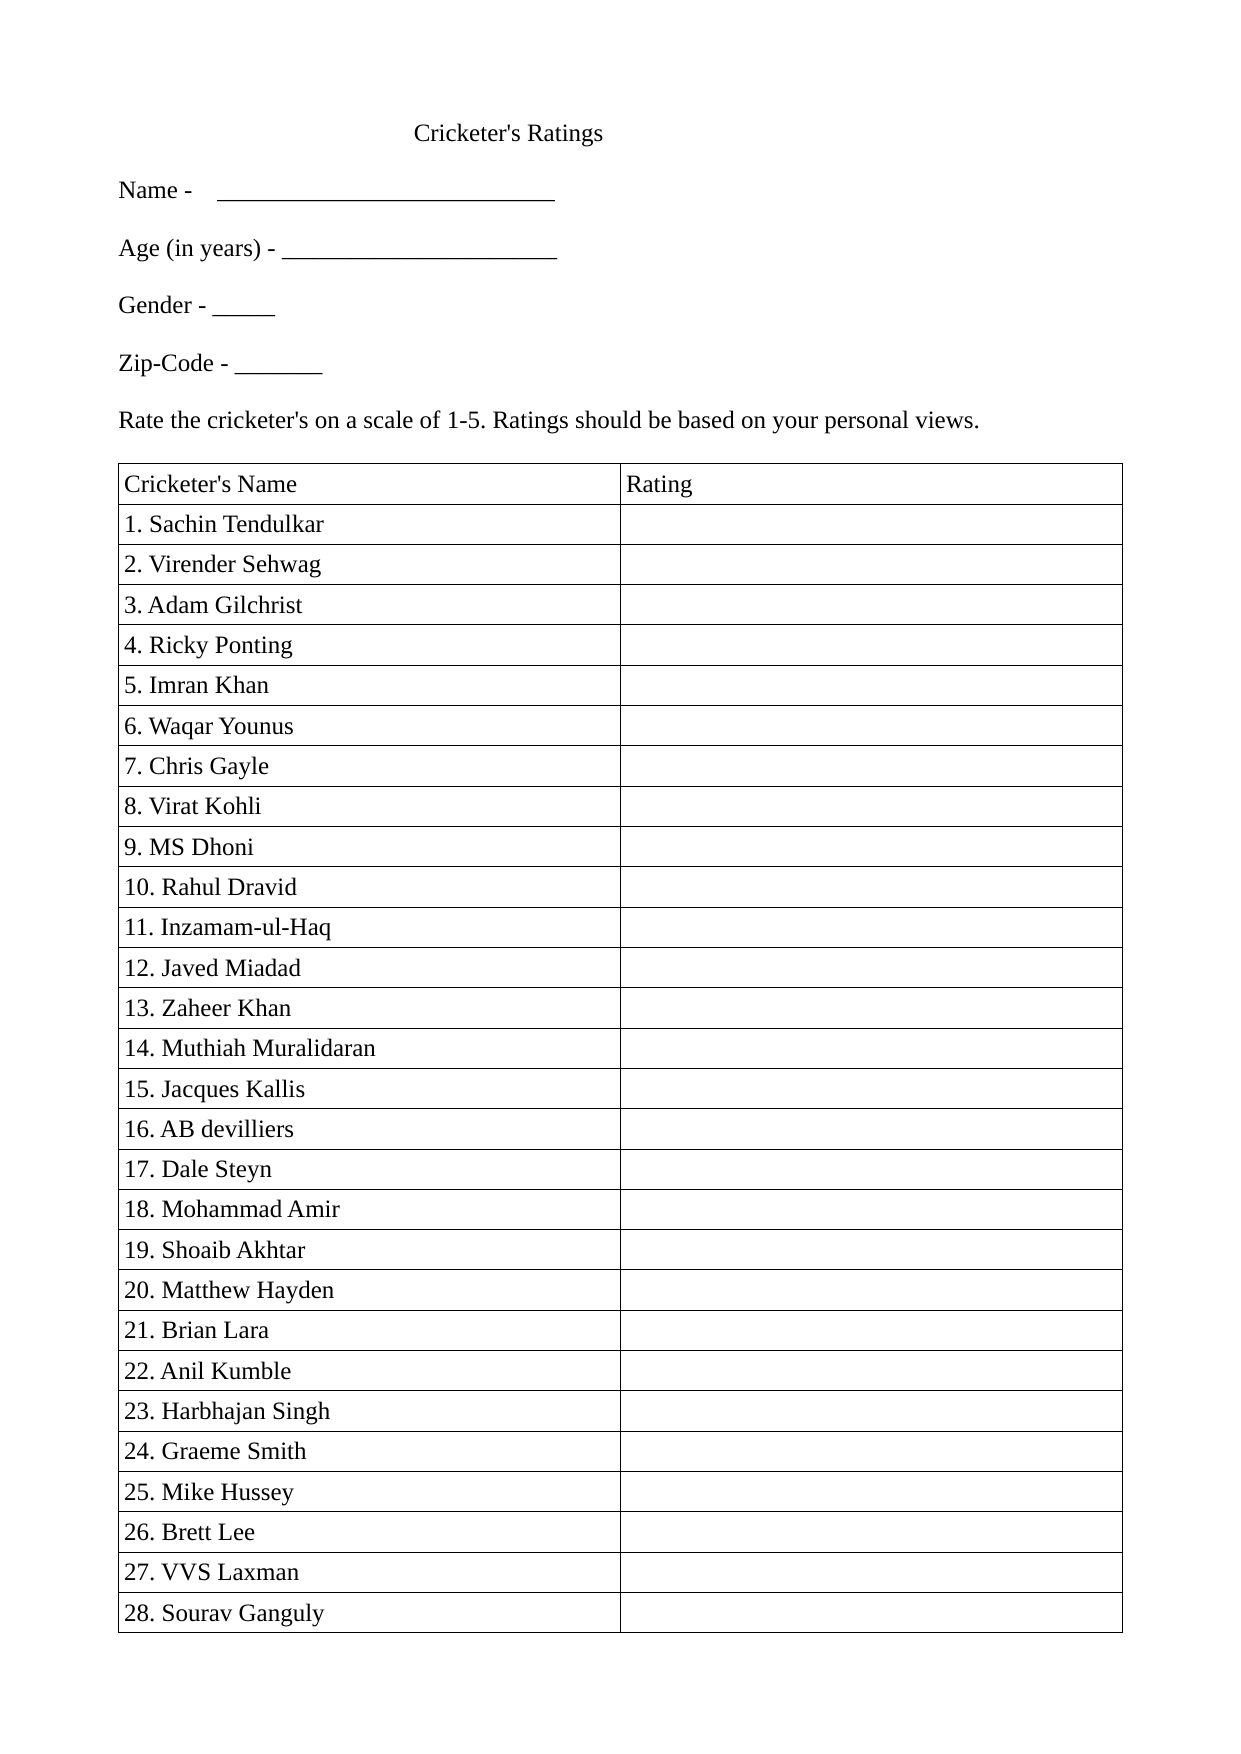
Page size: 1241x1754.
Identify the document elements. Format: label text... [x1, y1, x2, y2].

table_cell [621, 585, 1122, 624]
table_cell [621, 1553, 1122, 1592]
table_cell 2. Virender Sehwag [119, 545, 620, 584]
table_cell 19. Shoaib Akhtar [119, 1230, 620, 1269]
table_cell 5. Imran Khan [119, 666, 620, 705]
table_cell [621, 1109, 1122, 1148]
table_cell [621, 505, 1122, 544]
table_cell 16. AB devilliers [119, 1109, 620, 1148]
table_cell [621, 1150, 1122, 1189]
table_cell [621, 1351, 1122, 1390]
text Name - ___________________________ [118, 176, 1122, 204]
table_cell 21. Brian Lara [119, 1311, 620, 1350]
table_cell 25. Mike Hussey [119, 1472, 620, 1511]
table_cell 28. Sourav Ganguly [119, 1593, 620, 1632]
table_cell 8. Virat Kohli [119, 787, 620, 826]
table_cell 3. Adam Gilchrist [119, 585, 620, 624]
table_cell [621, 1432, 1122, 1471]
text Age (in years) - ______________________ [118, 233, 1122, 262]
table_cell [621, 706, 1122, 745]
table_cell [621, 827, 1122, 866]
table_cell [621, 787, 1122, 826]
table_cell [621, 1472, 1122, 1511]
table_cell 9. MS Dhoni [119, 827, 620, 866]
table_cell 7. Chris Gayle [119, 746, 620, 786]
table_cell 1. Sachin Tendulkar [119, 505, 620, 544]
table_cell 11. Inzamam-ul-Haq [119, 908, 620, 947]
table_cell 14. Muthiah Muralidaran [119, 1029, 620, 1068]
text Zip-Code - _______ [118, 348, 1122, 377]
text Cricketer's Ratings [118, 118, 1122, 147]
table_cell 24. Graeme Smith [119, 1432, 620, 1471]
table_cell 22. Anil Kumble [119, 1351, 620, 1390]
table_cell 10. Rahul Dravid [119, 867, 620, 907]
table_cell 18. Mohammad Amir [119, 1190, 620, 1229]
table_cell [621, 988, 1122, 1027]
table_header Rating [621, 464, 1122, 503]
table_cell 4. Ricky Ponting [119, 625, 620, 665]
table_cell [621, 948, 1122, 987]
table_cell 13. Zaheer Khan [119, 988, 620, 1027]
text Rate the cricketer's on a scale of 1-5. Ratings should be based on your personal views. [118, 406, 1122, 434]
text Gender - _____ [118, 291, 1122, 319]
table_cell 27. VVS Laxman [119, 1553, 620, 1592]
table_cell [621, 908, 1122, 947]
table_cell [621, 1270, 1122, 1310]
table_cell 26. Brett Lee [119, 1512, 620, 1552]
table_cell 23. Harbhajan Singh [119, 1391, 620, 1431]
table_cell 17. Dale Steyn [119, 1150, 620, 1189]
table_cell [621, 867, 1122, 907]
table_cell [621, 1230, 1122, 1269]
table_cell [621, 1069, 1122, 1108]
table_cell 15. Jacques Kallis [119, 1069, 620, 1108]
table_cell [621, 545, 1122, 584]
table_cell [621, 1029, 1122, 1068]
table_cell 20. Matthew Hayden [119, 1270, 620, 1310]
table_cell 6. Waqar Younus [119, 706, 620, 745]
table_cell 12. Javed Miadad [119, 948, 620, 987]
table_cell [621, 666, 1122, 705]
table_cell [621, 746, 1122, 786]
table_cell [621, 1391, 1122, 1431]
table_cell [621, 1190, 1122, 1229]
table_cell [621, 1593, 1122, 1632]
table_header Cricketer's Name [119, 464, 620, 503]
table_cell [621, 1512, 1122, 1552]
table_cell [621, 1311, 1122, 1350]
table_cell [621, 625, 1122, 665]
